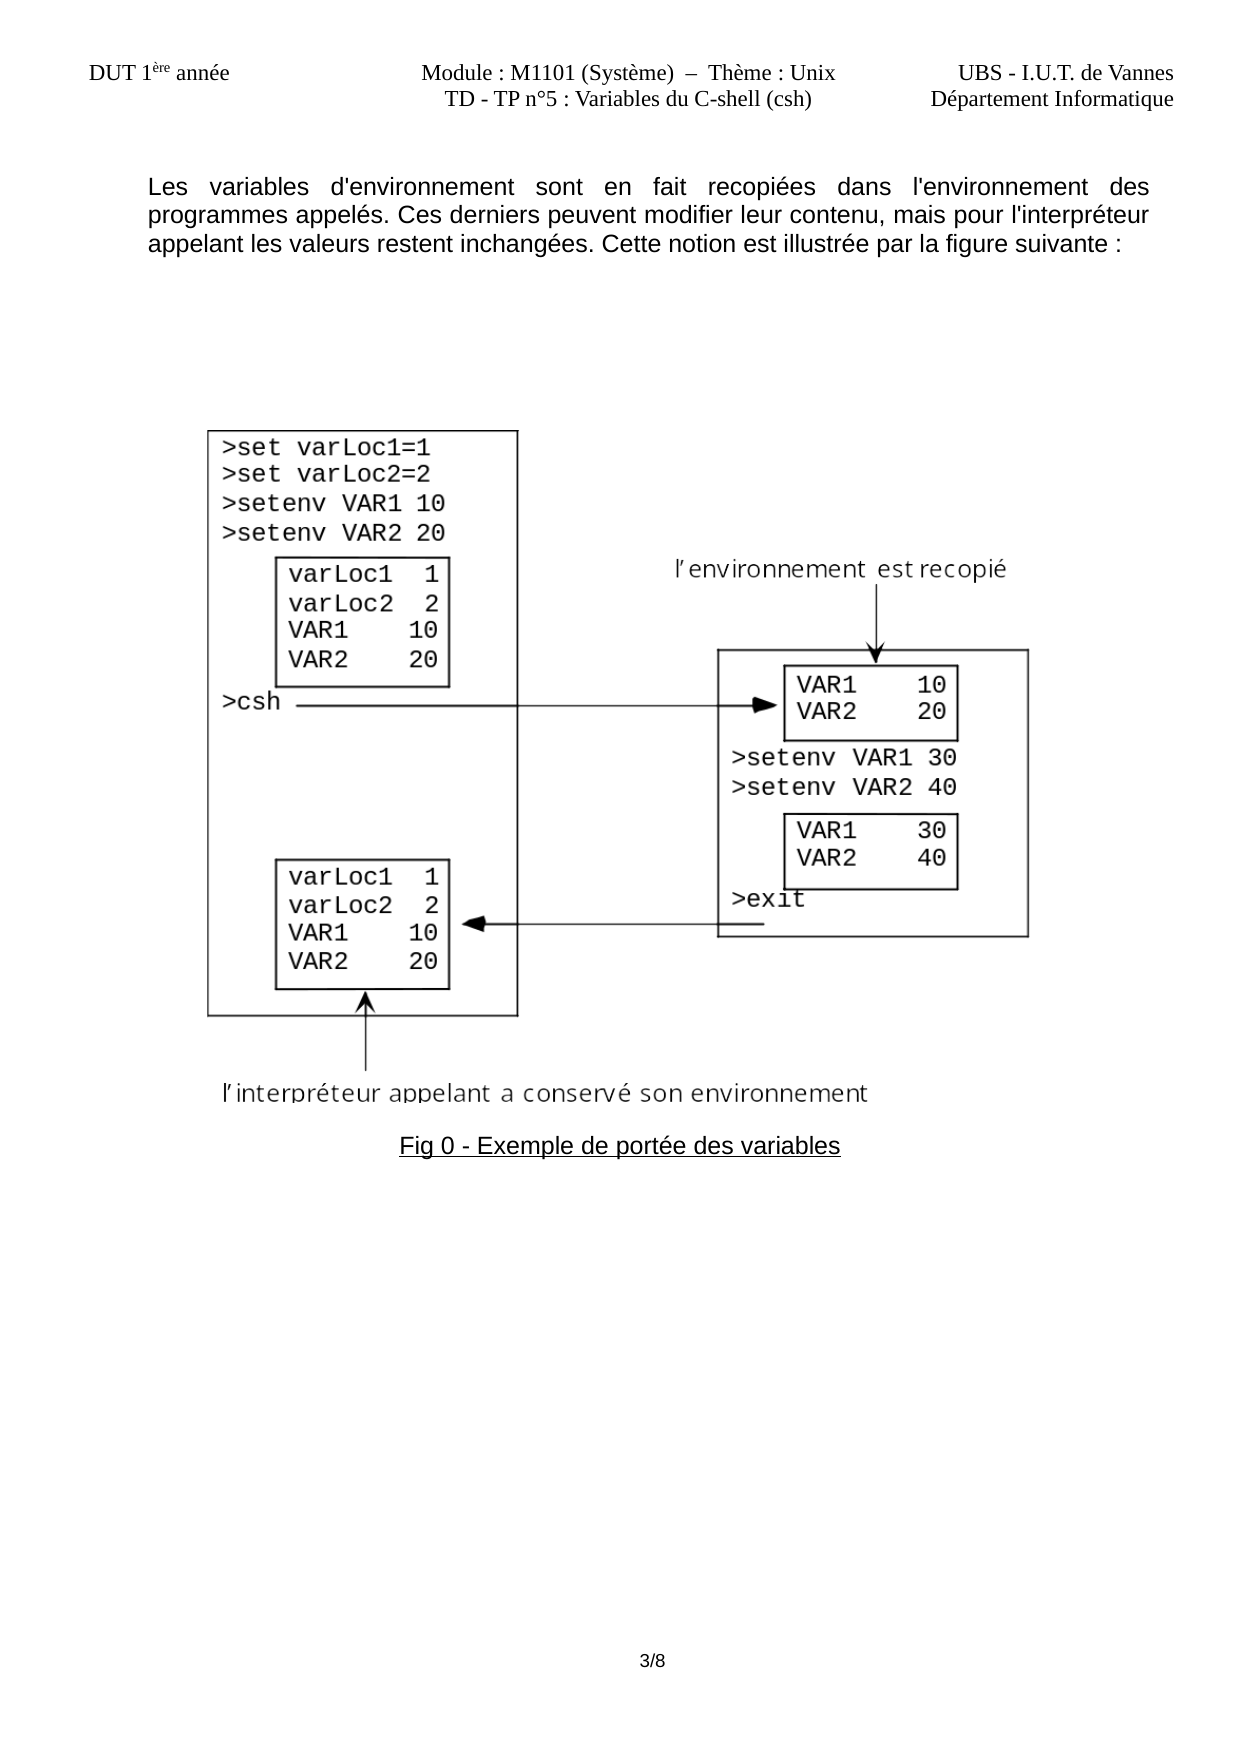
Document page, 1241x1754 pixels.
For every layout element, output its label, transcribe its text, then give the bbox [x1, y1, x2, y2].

text Les variables d'environnement sont en fait recopiées dans l'environnement des programmes appelés. Ces derniers peuvent modifier leur contenu, mais pour l'interpréteur appelant les valeurs restent inchangées. Cette notion est illustrée par la figure suivante : [148, 172, 1151, 258]
text Fig 0 - Exemple de portée des variables [89, 1131, 1151, 1160]
